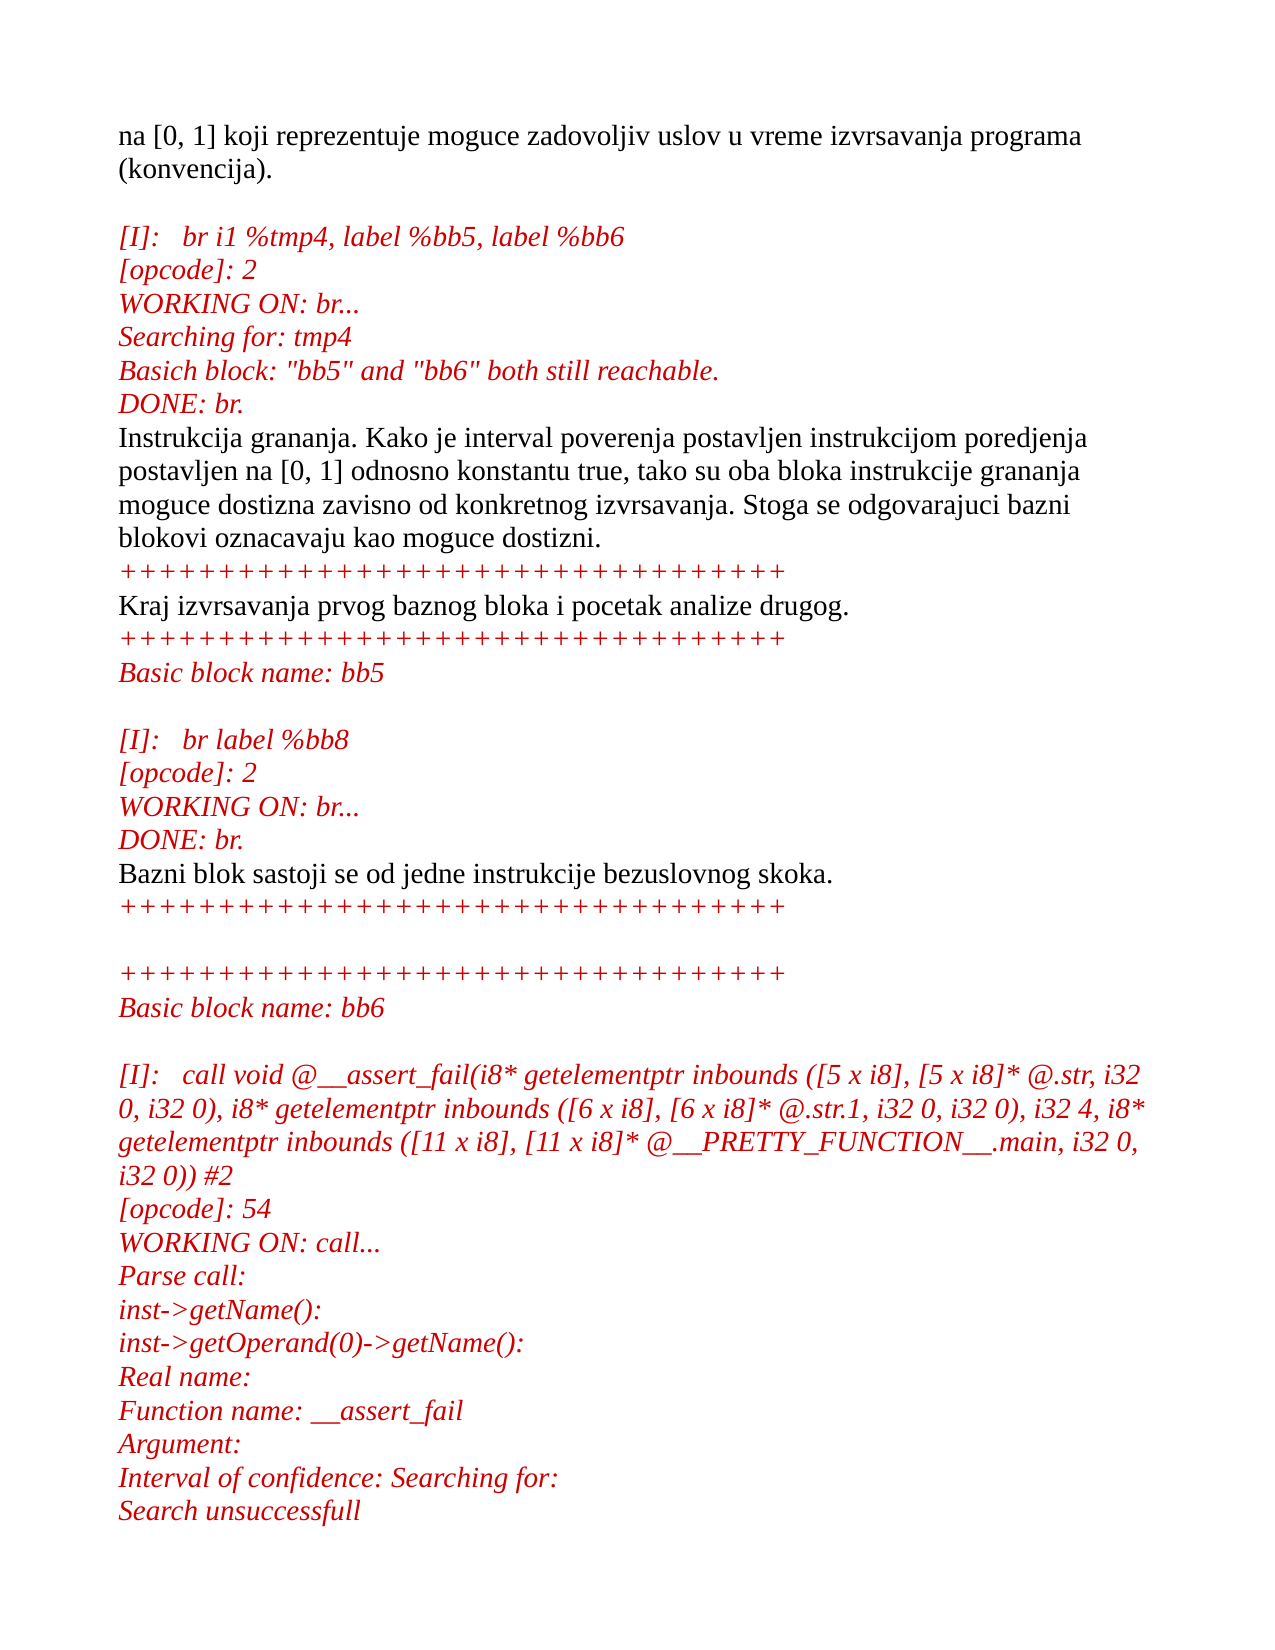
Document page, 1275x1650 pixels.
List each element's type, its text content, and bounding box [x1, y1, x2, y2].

text [I]: call void @__assert_fail(i8* getelementptr inbounds ([5 x i8], [5 x i8]* @.str, i32 0, i32 0), i8* getelementptr inbounds ([6 x i8], [6 x i8]* @.str.1, i32 0, i32 0), i32 4, i8* getelementptr inbounds ([11 x i8], [11 x i8]* @__PRETTY_FUNCTION__.main, i32 0, i32 0)) #2 [118, 1057, 1157, 1191]
text Search unsuccessfull [118, 1493, 1157, 1527]
text Searching for: tmp4 [118, 319, 1157, 353]
text [opcode]: 2 [118, 755, 1157, 789]
text WORKING ON: call... [118, 1225, 1157, 1258]
text ++++++++++++++++++++++++++++++++++ [118, 957, 1157, 990]
text [opcode]: 54 [118, 1191, 1157, 1225]
text Basich block: "bb5" and "bb6" both still reachable. [118, 353, 1157, 386]
text Bazni blok sastoji se od jedne instrukcije bezuslovnog skoka. [118, 856, 1157, 889]
text Kraj izvrsavanja prvog baznog bloka i pocetak analize drugog. [118, 588, 1157, 621]
text Interval of confidence: Searching for: [118, 1460, 1157, 1493]
text Real name: [118, 1359, 1157, 1393]
text Argument: [118, 1426, 1157, 1460]
text ++++++++++++++++++++++++++++++++++ [118, 621, 1157, 655]
text [I]: br i1 %tmp4, label %bb5, label %bb6 [118, 219, 1157, 252]
text Function name: __assert_fail [118, 1393, 1157, 1426]
text Parse call: [118, 1258, 1157, 1292]
text DONE: br. [118, 386, 1157, 420]
text ++++++++++++++++++++++++++++++++++ [118, 554, 1157, 588]
text ++++++++++++++++++++++++++++++++++ [118, 889, 1157, 923]
text DONE: br. [118, 822, 1157, 856]
text na [0, 1] koji reprezentuje moguce zadovoljiv uslov u vreme izvrsavanja programa (konvencija). [118, 118, 1157, 185]
text WORKING ON: br... [118, 286, 1157, 319]
text inst->getName(): [118, 1292, 1157, 1326]
text Basic block name: bb6 [118, 990, 1157, 1024]
text inst->getOperand(0)->getName(): [118, 1326, 1157, 1359]
text Instrukcija grananja. Kako je interval poverenja postavljen instrukcijom poredjenja postavljen na [0, 1] odnosno konstantu true, tako su oba bloka instrukcije grananja moguce dostizna zavisno od konkretnog izvrsavanja. Stoga se odgovarajuci bazni blokovi oznacavaju kao moguce dostizni. [118, 420, 1157, 554]
text [opcode]: 2 [118, 252, 1157, 286]
text [I]: br label %bb8 [118, 722, 1157, 755]
text Basic block name: bb5 [118, 655, 1157, 688]
text WORKING ON: br... [118, 789, 1157, 822]
